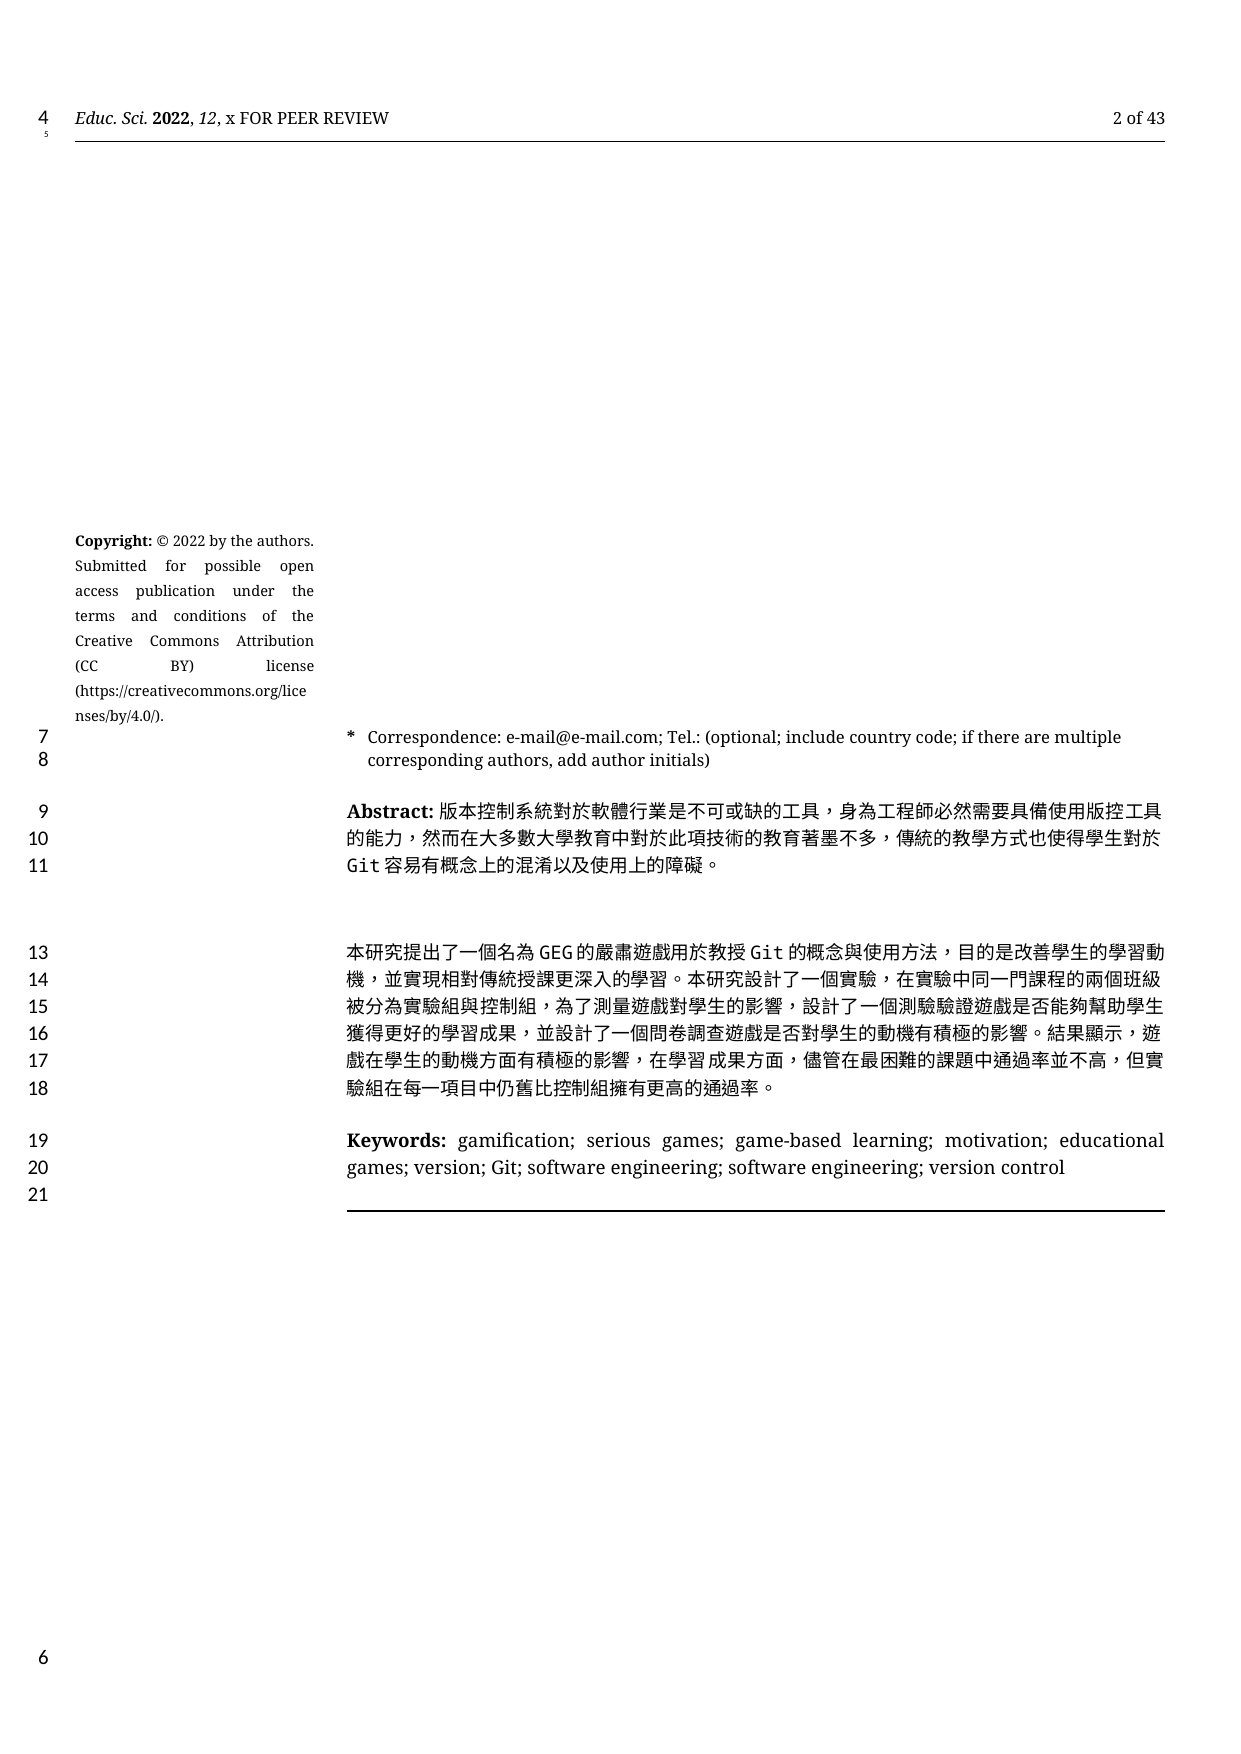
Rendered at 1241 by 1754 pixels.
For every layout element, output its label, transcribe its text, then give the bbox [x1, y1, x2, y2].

table_header Copyright: © 2022 by the authors. Submitted for possible open access publication under the terms and conditions of the Creative Commons Attribution (CC BY) license (https://creativecommons.org/licenses/by/4.0/). [75, 520, 326, 726]
text * Correspondence: e-mail@e-mail.com; Tel.: (optional; include country code; if there are multiple corresponding authors, add author initials) [347, 726, 1165, 771]
table_header [75, 878, 326, 912]
text Abstract: 版本控制系統對於軟體行業是不可或缺的工具，身為工程師必然需要具備使用版控工具的能力，然而在大多數大學教育中對於此項技術的教育著墨不多，傳統的教學方式也使得學生對於Git容易有概念上的混淆以及使用上的障礙。 [347, 796, 1165, 878]
text 本研究提出了一個名為GEG的嚴肅遊戲用於教授Git的概念與使用方法，目的是改善學生的學習動機，並實現相對傳統授課更深入的學習。本研究設計了一個實驗，在實驗中同一門課程的兩個班級被分為實驗組與控制組，為了測量遊戲對學生的影響，設計了一個測驗驗證遊戲是否能夠幫助學生獲得更好的學習成果，並設計了一個問卷調查遊戲是否對學生的動機有積極的影響。結果顯示，遊戲在學生的動機方面有積極的影響，在學習成果方面，儘管在最困難的課題中通過率並不高，但實驗組在每一項目中仍舊比控制組擁有更高的通過率。 [347, 937, 1165, 1100]
text Keywords: gamification; serious games; game-based learning; motivation; educational games; version; Git; software engineering; software engineering; version control [347, 1125, 1165, 1179]
